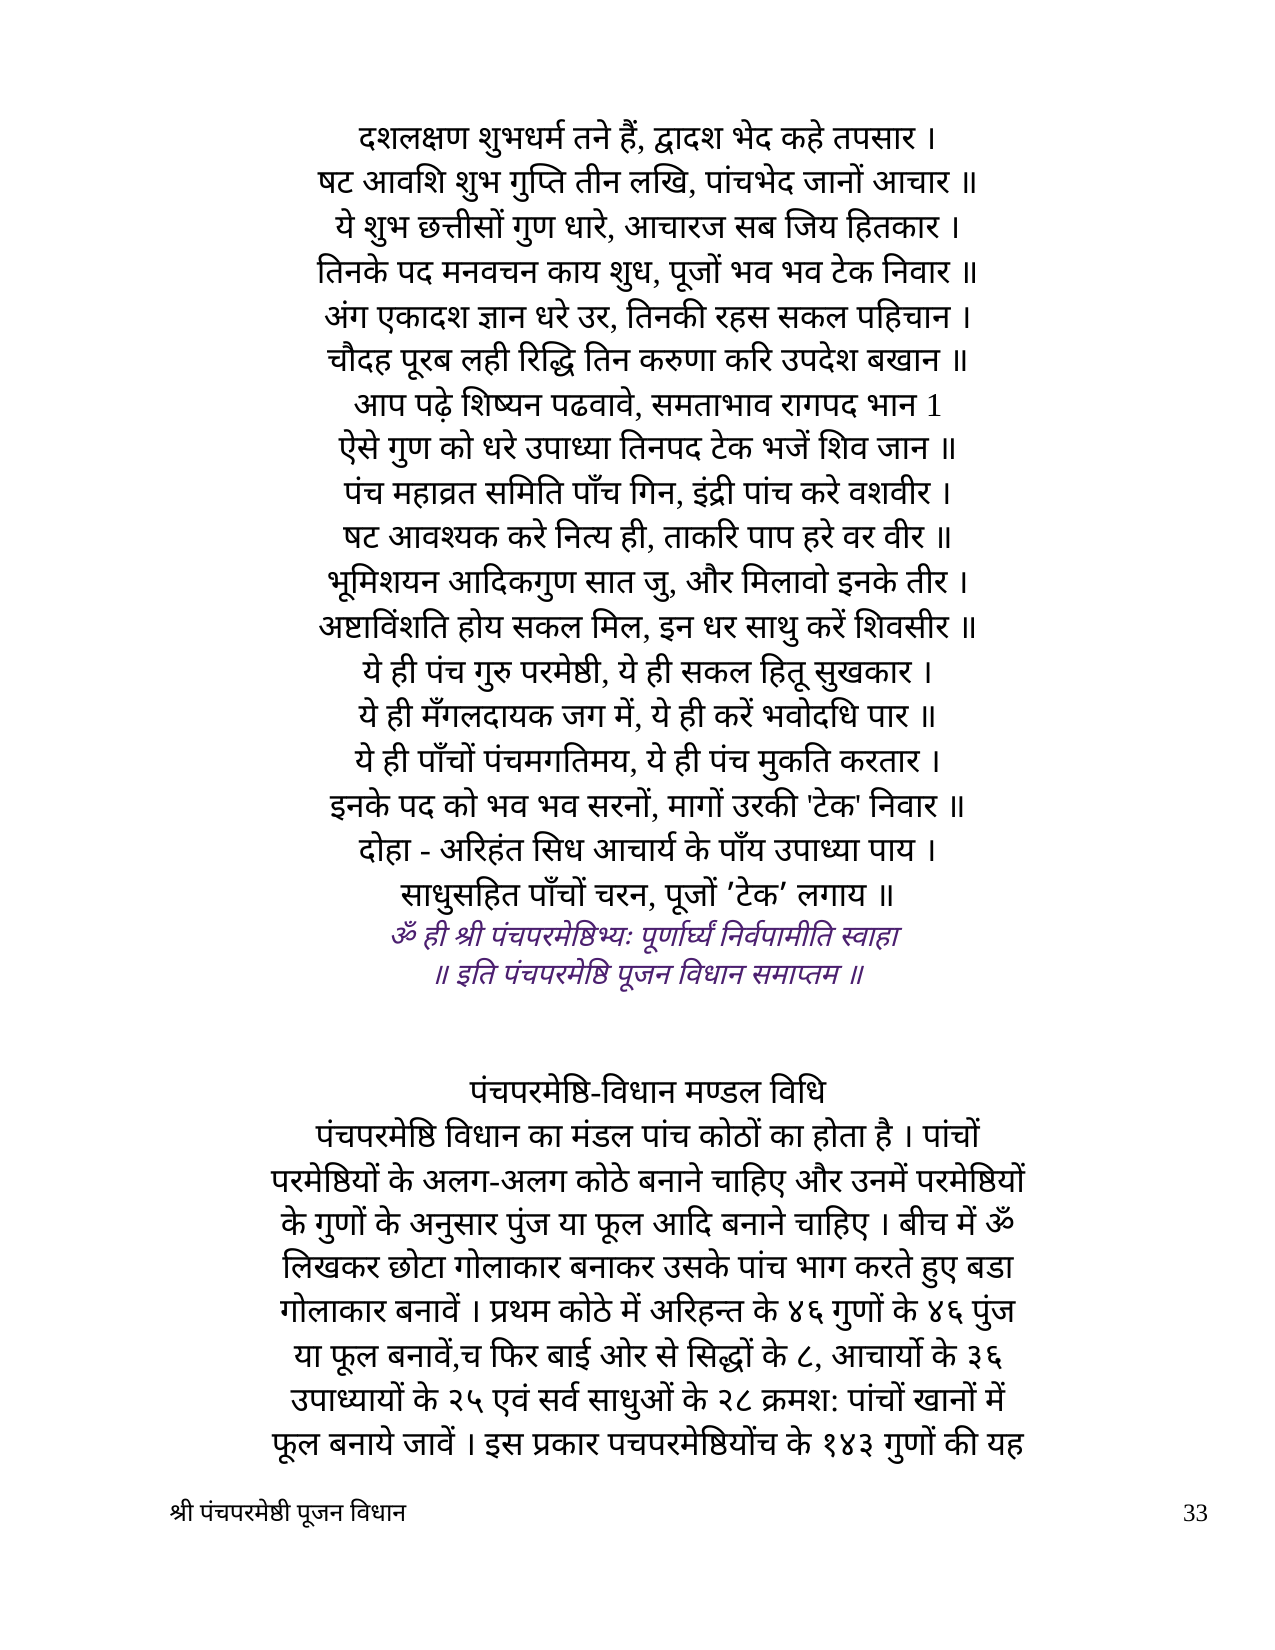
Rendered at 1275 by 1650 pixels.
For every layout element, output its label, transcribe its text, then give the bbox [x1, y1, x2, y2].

text षट आवश्यक करे नित्य ही, ताकरि पाप हरे वर वीर ॥ भूमिशयन आदिकगुण सात जु, और मिलावो इनके तीर । अष्टाविंशति होय सकल मिल, इन धर साथु करें शिवसीर ॥ ये ही पंच गुरु परमेष्ठी, ये ही सकल हितू सुखकार । ये ही मँगलदायक जग में, ये ही करें भवोदधि पार ॥ ये ही पाँचों पंचमगतिमय, ये ही पंच मुकति करतार । इनके पद को भव भव सरनों, मागों उरकी 'टेक' निवार ॥ दोहा - अरिहंत सिध आचार्य के पाँय उपाध्या पाय । साधुसहित पाँचों चरन, पूजों ’टेक’ लगाय ॥ ॐ ही श्री पंचपरमेष्ठिभ्यः पूर्णार्घ्यं निर्वपामीति स्वाहा ॥ इति पंचपरमेष्ठि पूजन विधान समाप्तम ॥ पंचपरमेष्ठि-विधान मण्डल विधि पंचपरमेष्ठि विधान का मंडल पांच कोठों का होता है । पांचों परमेष्ठियों के अलग-अलग कोठे बनाने चाहिए और उनमें परमेष्ठियों के गुणों के अनुसार पुंज या फूल आदि बनाने चाहिए । बीच में ॐ लिखकर छोटा गोलाकार बनाकर उसके पांच भाग करते हुए बडा गोलाकार बनावें । प्रथम कोठे में अरिहन्त के ४६ गुणों के ४६ पुंज या फूल बनावें,च फिर बाई ओर से सिद्धों के ८, आचार्यो के ३६ उपाध्यायों के २५ एवं सर्व साधुओं के २८ क्रमश: पांचों खानों में फूल बनाये जावें । इस प्रकार पचपरमेष्ठियोंच के १४३ गुणों की यह [87, 518, 1208, 1469]
text दशलक्षण शुभधर्म तने हैं, द्वादश भेद कहे तपसार । षट आवशि शुभ गुप्ति तीन लखि, पांचभेद जानों आचार ॥ ये शुभ छत्तीसों गुण धारे, आचारज सब जिय हितकार । तिनके पद मनवचन काय शुध, पूजों भव भव टेक निवार ॥ अंग एकादश ज्ञान धरे उर, तिनकी रहस सकल पहिचान । चौदह पूरब लही रिद्धि तिन करुणा करि उपदेश बखान ॥ आप पढ़े शिष्यन पढवावे, समताभाव रागपद भान 1 ऐसे गुण को धरे उपाध्या तिनपद टेक भजें शिव जान ॥ पंच महाव्रत समिति पाँच गिन, इंद्री पांच करे वशवीर । [87, 118, 1208, 518]
